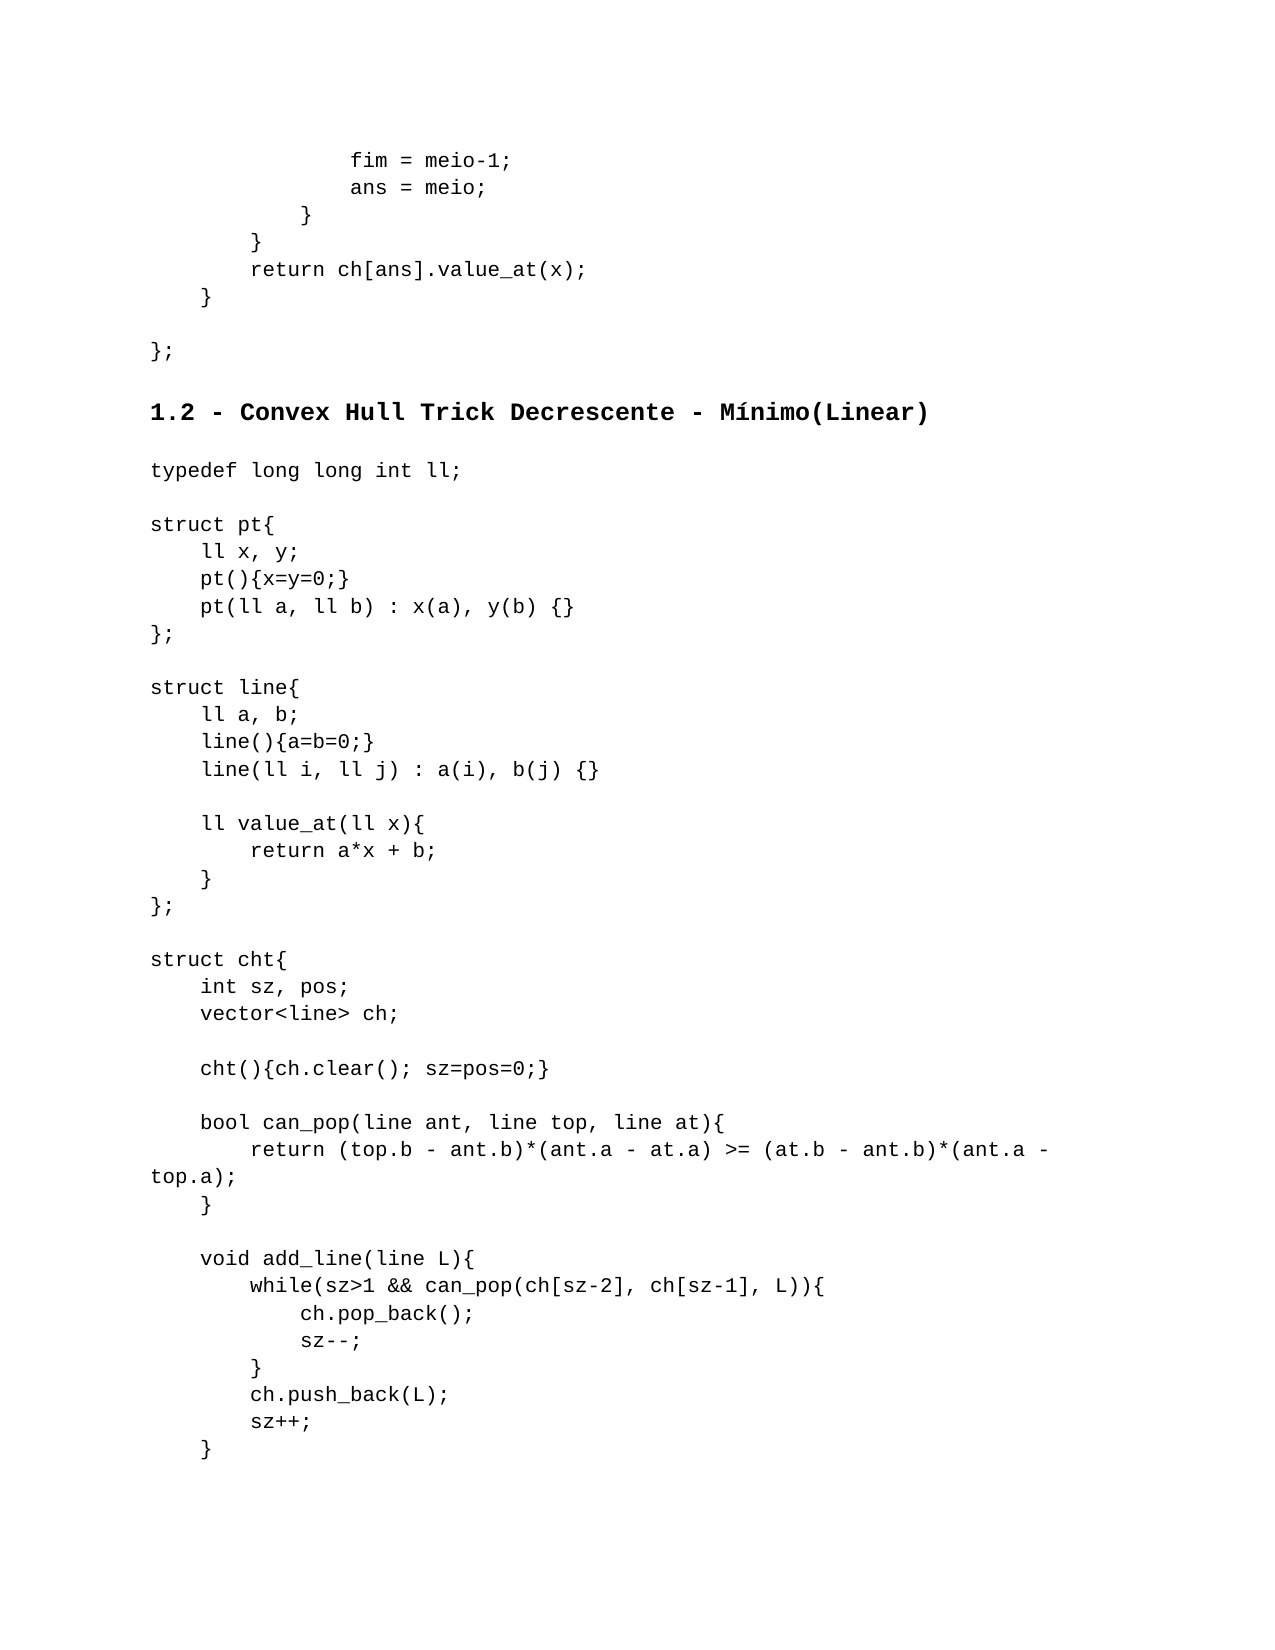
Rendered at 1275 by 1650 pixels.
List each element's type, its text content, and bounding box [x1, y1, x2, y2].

text ch.pop_back(); [150, 1302, 1125, 1326]
text sz++; [150, 1411, 1125, 1435]
text }; [150, 340, 1125, 364]
text ll value_at(ll x){ [150, 813, 1125, 837]
text void add_line(line L){ [150, 1248, 1125, 1272]
text 1.2 - Convex Hull Trick Decrescente - Mínimo(Linear) [150, 400, 1125, 428]
text vector<line> ch; [150, 1003, 1125, 1027]
text ch.push_back(L); [150, 1384, 1125, 1408]
text struct line{ [150, 677, 1125, 701]
text } [150, 232, 1125, 255]
text } [150, 286, 1125, 309]
text ans = meio; [150, 177, 1125, 201]
text } [150, 1357, 1125, 1381]
text while(sz>1 && can_pop(ch[sz-2], ch[sz-1], L)){ [150, 1275, 1125, 1299]
text line(){a=b=0;} [150, 732, 1125, 755]
text return ch[ans].value_at(x); [150, 259, 1125, 282]
text struct cht{ [150, 949, 1125, 973]
text ll x, y; [150, 541, 1125, 565]
text pt(ll a, ll b) : x(a), y(b) {} [150, 596, 1125, 619]
text return a*x + b; [150, 840, 1125, 864]
text return (top.b - ant.b)*(ant.a - at.a) >= (at.b - ant.b)*(ant.a - top.a); [150, 1139, 1125, 1190]
text }; [150, 623, 1125, 646]
text typedef long long int ll; [150, 460, 1125, 483]
text int sz, pos; [150, 976, 1125, 1000]
text line(ll i, ll j) : a(i), b(j) {} [150, 759, 1125, 782]
text }; [150, 895, 1125, 918]
text } [150, 1438, 1125, 1462]
text } [150, 204, 1125, 228]
text } [150, 867, 1125, 891]
text cht(){ch.clear(); sz=pos=0;} [150, 1058, 1125, 1081]
text pt(){x=y=0;} [150, 568, 1125, 592]
text ll a, b; [150, 704, 1125, 728]
text } [150, 1194, 1125, 1217]
text bool can_pop(line ant, line top, line at){ [150, 1112, 1125, 1136]
text struct pt{ [150, 514, 1125, 538]
text fim = meio-1; [150, 150, 1125, 174]
text sz--; [150, 1330, 1125, 1353]
